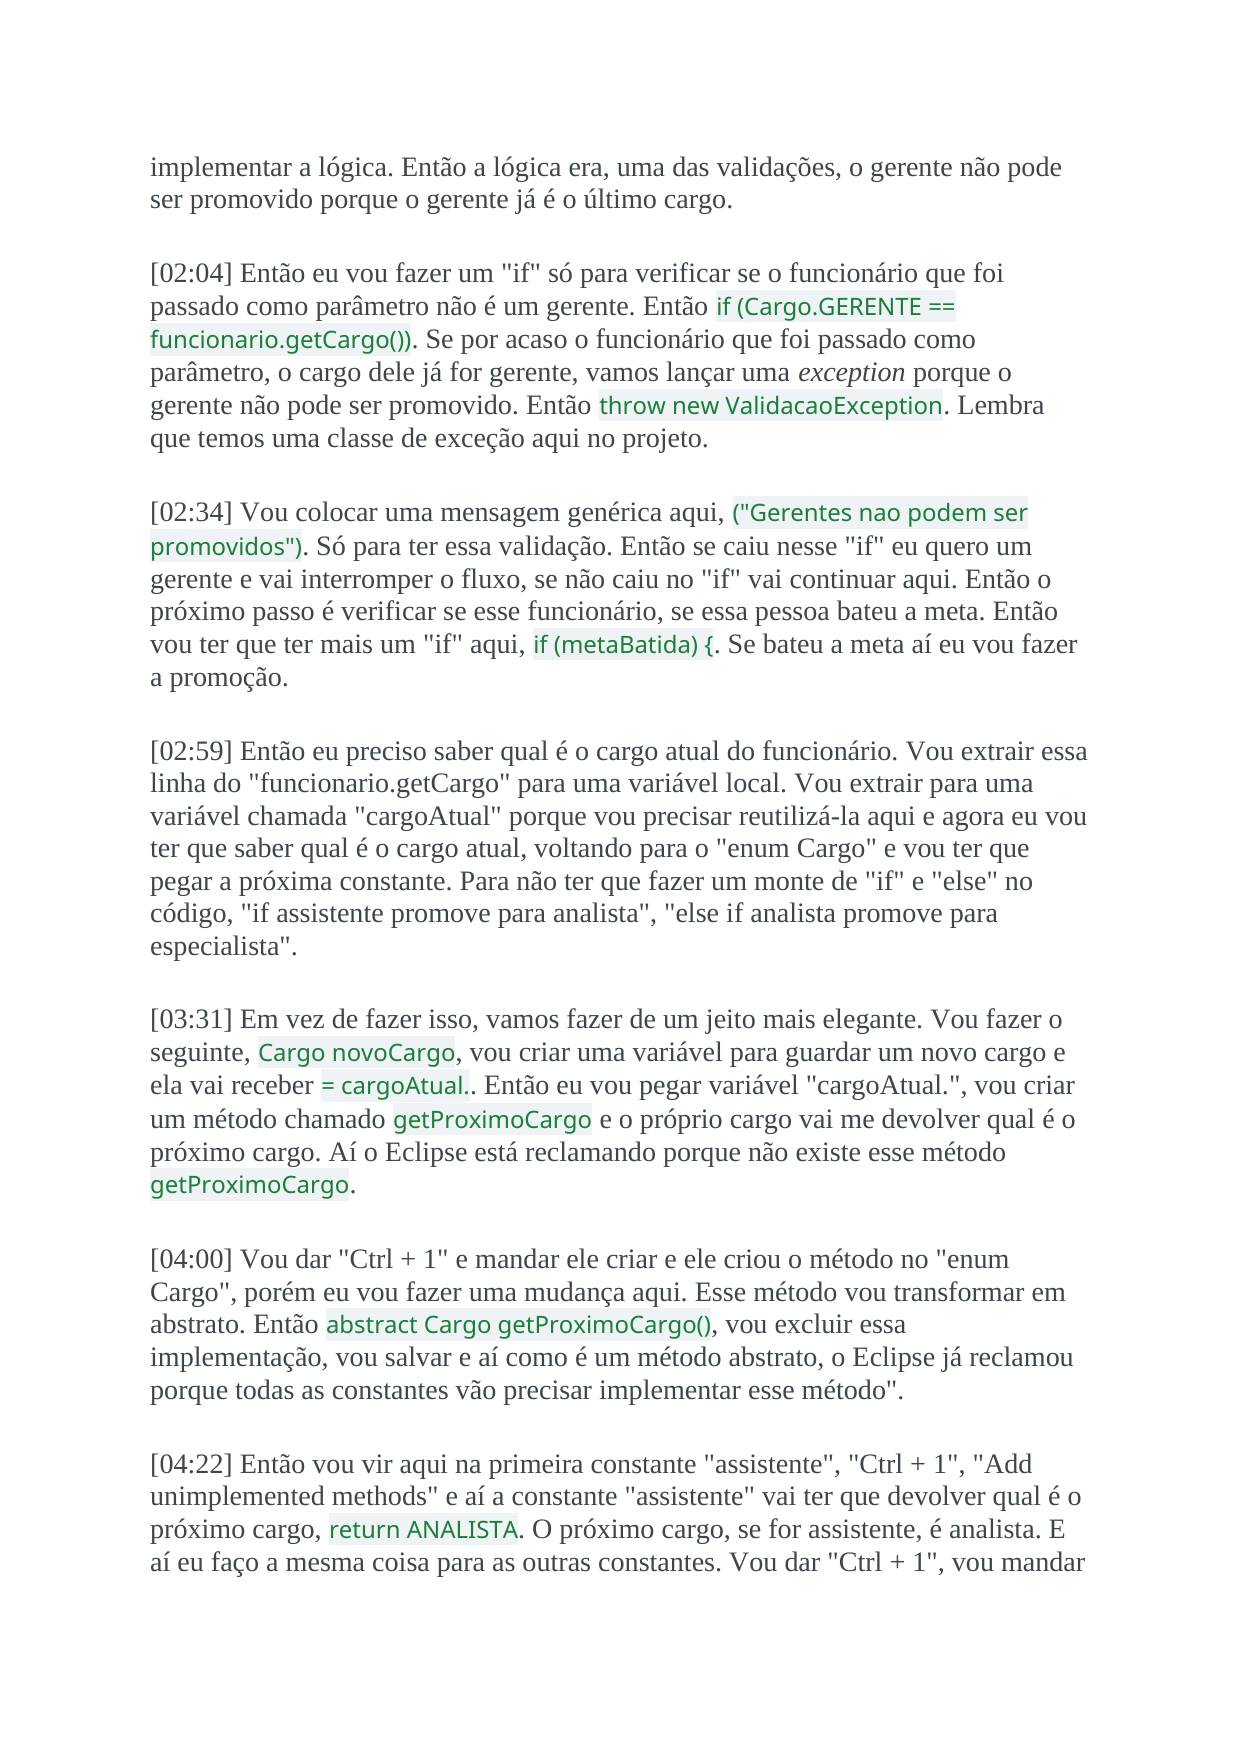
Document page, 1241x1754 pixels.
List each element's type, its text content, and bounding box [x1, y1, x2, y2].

text [03:31] Em vez de fazer isso, vamos fazer de um jeito mais elegante. Vou fazer o seguinte, Cargo novoCargo, vou criar uma variável para guardar um novo cargo e ela vai receber = cargoAtual.. Então eu vou pegar variável "cargoAtual.", vou criar um método chamado getProximoCargo e o próprio cargo vai me devolver qual é o próximo cargo. Aí o Eclipse está reclamando porque não existe esse método getProximoCargo. [150, 1003, 1090, 1201]
text [02:34] Vou colocar uma mensagem genérica aqui, ("Gerentes nao podem ser promovidos"). Só para ter essa validação. Então se caiu nesse "if" eu quero um gerente e vai interromper o fluxo, se não caiu no "if" vai continuar aqui. Então o próximo passo é verificar se esse funcionário, se essa pessoa bateu a meta. Então vou ter que ter mais um "if" aqui, if (metaBatida) {. Se bateu a meta aí eu vou fazer a promoção. [150, 495, 1090, 692]
text [04:22] Então vou vir aqui na primeira constante "assistente", "Ctrl + 1", "Add unimplemented methods" e aí a constante "assistente" vai ter que devolver qual é o próximo cargo, return ANALISTA. O próximo cargo, se for assistente, é analista. E aí eu faço a mesma coisa para as outras constantes. Vou dar "Ctrl + 1", vou mandar [150, 1447, 1090, 1577]
text [02:59] Então eu preciso saber qual é o cargo atual do funcionário. Vou extrair essa linha do "funcionario.getCargo" para uma variável local. Vou extrair para uma variável chamada "cargoAtual" porque vou precisar reutilizá-la aqui e agora eu vou ter que saber qual é o cargo atual, voltando para o "enum Cargo" e vou ter que pegar a próxima constante. Para não ter que fazer um monte de "if" e "else" no código, "if assistente promove para analista", "else if analista promove para especialista". [150, 734, 1090, 961]
text [02:04] Então eu vou fazer um "if" só para verificar se o funcionário que foi passado como parâmetro não é um gerente. Então if (Cargo.GERENTE == funcionario.getCargo()). Se por acaso o funcionário que foi passado como parâmetro, o cargo dele já for gerente, vamos lançar uma exception porque o gerente não pode ser promovido. Então throw new ValidacaoException. Lembra que temos uma classe de exceção aqui no projeto. [150, 256, 1090, 454]
text [04:00] Vou dar "Ctrl + 1" e mandar ele criar e ele criou o método no "enum Cargo", porém eu vou fazer uma mudança aqui. Esse método vou transformar em abstrato. Então abstract Cargo getProximoCargo(), vou excluir essa implementação, vou salvar e aí como é um método abstrato, o Eclipse já reclamou porque todas as constantes vão precisar implementar esse método". [150, 1242, 1090, 1405]
text implementar a lógica. Então a lógica era, uma das validações, o gerente não pode ser promovido porque o gerente já é o último cargo. [150, 150, 1090, 215]
